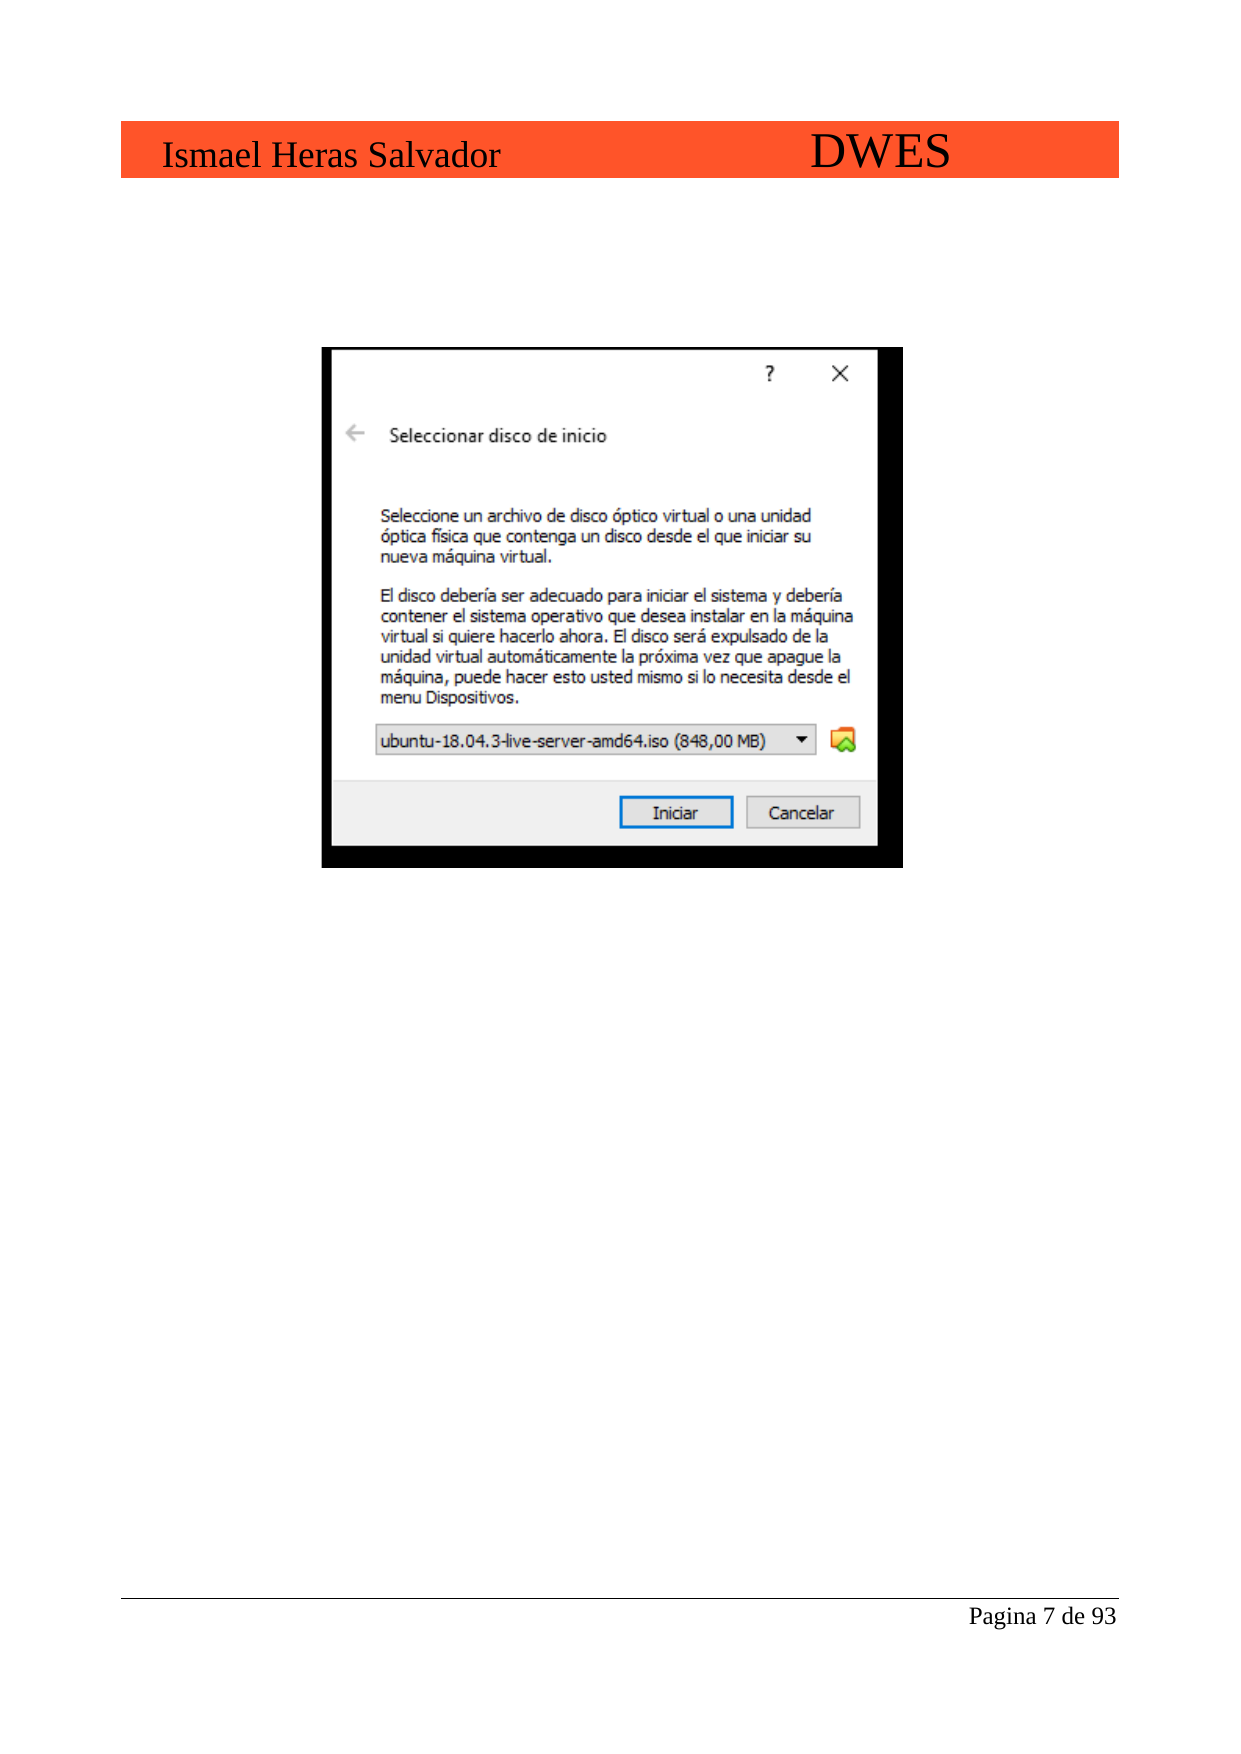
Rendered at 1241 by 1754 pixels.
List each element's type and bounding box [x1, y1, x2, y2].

picture [321, 347, 903, 868]
